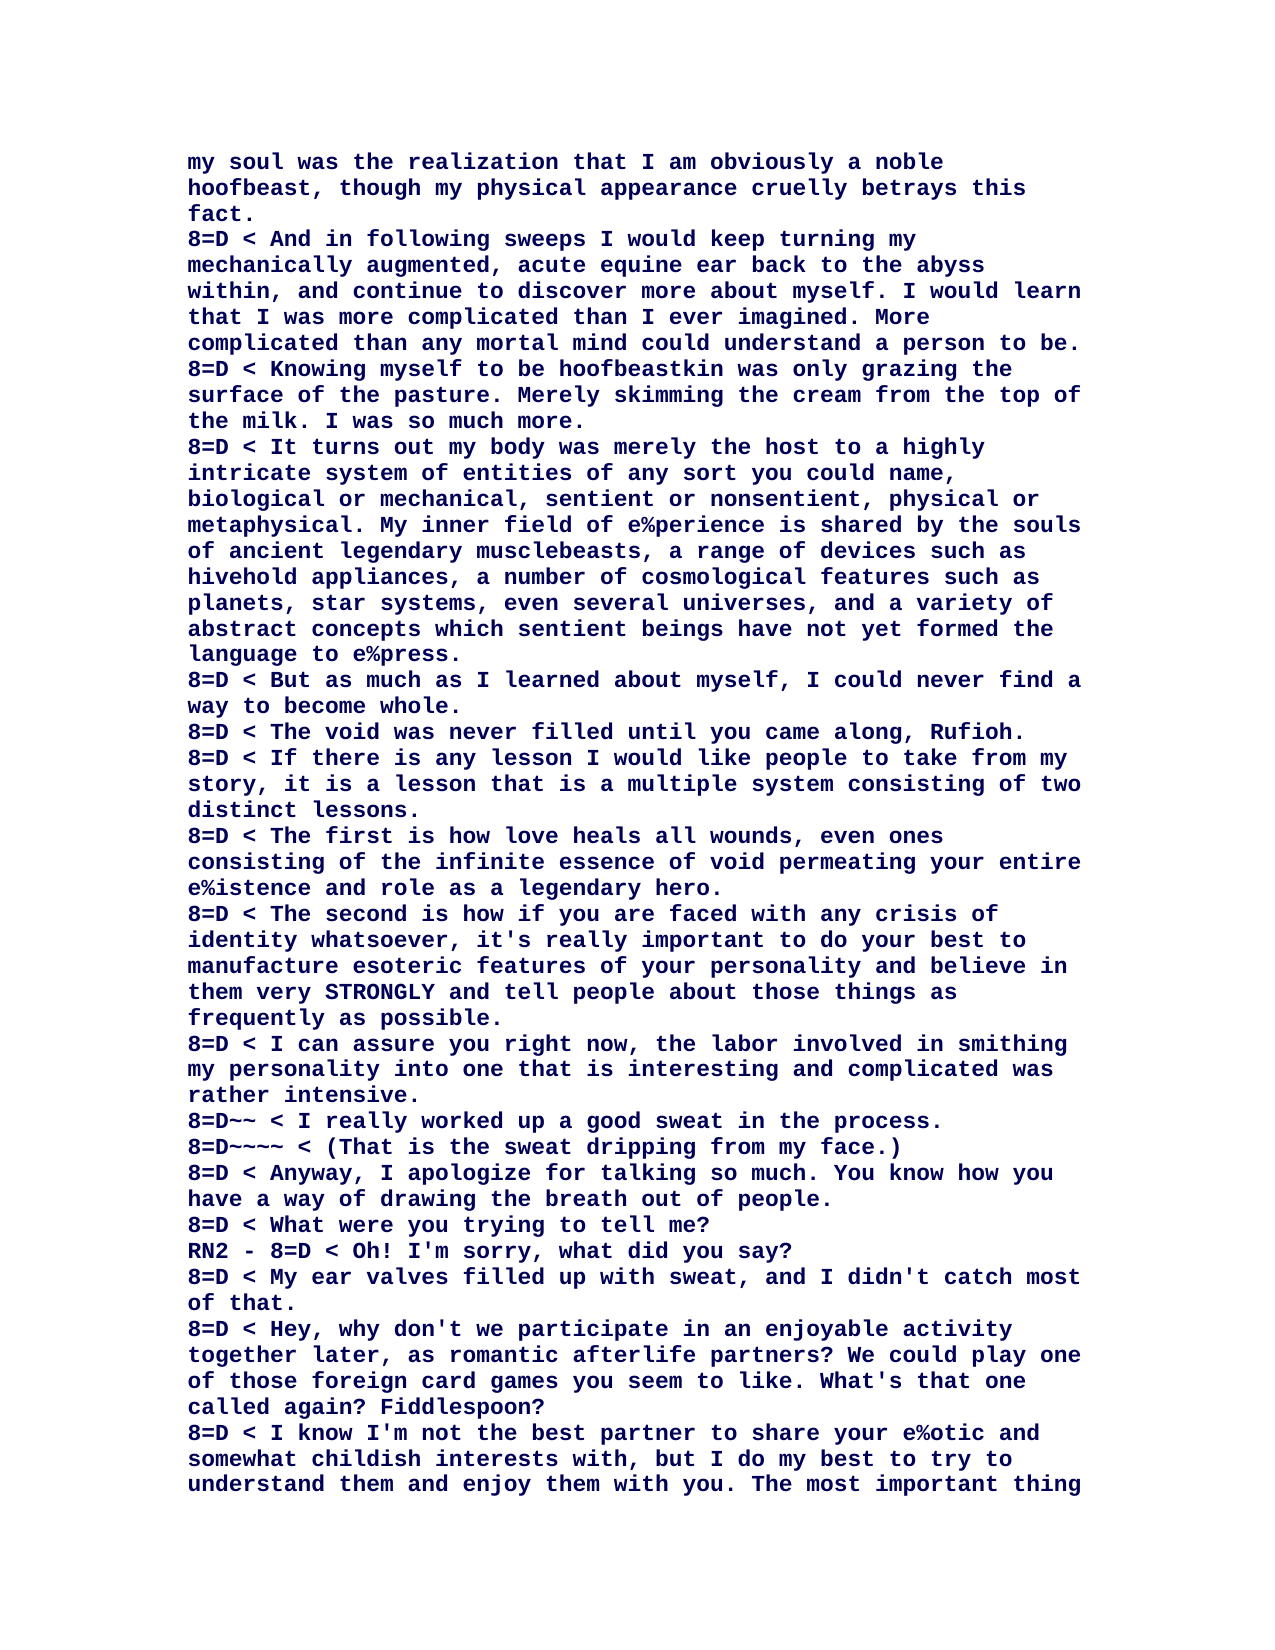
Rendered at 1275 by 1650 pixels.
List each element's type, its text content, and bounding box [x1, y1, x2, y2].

text 8=D < My ear valves filled up with sweat, and I didn't catch most of that. [187, 1265, 1087, 1317]
text 8=D < The second is how if you are faced with any crisis of identity whatsoever, it's really important to do your best to manufacture esoteric features of your personality and believe in them very STRONGLY and tell people about those things as frequently as possible. [187, 902, 1087, 1032]
text 8=D~~~~ < (That is the sweat dripping from my face.) [187, 1136, 1087, 1162]
text 8=D < I know I'm not the best partner to share your e%otic and somewhat childish interests with, but I do my best to try to understand them and enjoy them with you. The most important thing [187, 1421, 1087, 1499]
text 8=D < Anyway, I apologize for talking so much. You know how you have a way of drawing the breath out of people. [187, 1162, 1087, 1213]
text 8=D < It turns out my body was merely the host to a highly intricate system of entities of any sort you could name, biological or mechanical, sentient or nonsentient, physical or metaphysical. My inner field of e%perience is shared by the souls of ancient legendary musclebeasts, a range of devices such as hivehold appliances, a number of cosmological features such as planets, star systems, even several universes, and a variety of abstract concepts which sentient beings have not yet formed the language to e%press. [187, 435, 1087, 669]
text 8=D < If there is any lesson I would like people to take from my story, it is a lesson that is a multiple system consisting of two distinct lessons. [187, 747, 1087, 824]
text 8=D < But as much as I learned about myself, I could never find a way to become whole. [187, 669, 1087, 721]
text RN2 - 8=D < Oh! I'm sorry, what did you say? [187, 1239, 1087, 1265]
text 8=D~~ < I really worked up a good sweat in the process. [187, 1110, 1087, 1136]
text 8=D < The void was never filled until you came along, Rufioh. [187, 721, 1087, 747]
text 8=D < Knowing myself to be hoofbeastkin was only grazing the surface of the pasture. Merely skimming the cream from the top of the milk. I was so much more. [187, 357, 1087, 435]
text 8=D < Hey, why don't we participate in an enjoyable activity together later, as romantic afterlife partners? We could play one of those foreign card games you seem to like. What's that one called again? Fiddlespoon? [187, 1317, 1087, 1421]
text 8=D < I can assure you right now, the labor involved in smithing my personality into one that is interesting and complicated was rather intensive. [187, 1032, 1087, 1110]
text 8=D < What were you trying to tell me? [187, 1213, 1087, 1239]
text 8=D < And in following sweeps I would keep turning my mechanically augmented, acute equine ear back to the abyss within, and continue to discover more about myself. I would learn that I was more complicated than I ever imagined. More complicated than any mortal mind could understand a person to be. [187, 228, 1087, 357]
text my soul was the realization that I am obviously a noble hoofbeast, though my physical appearance cruelly betrays this fact. [187, 150, 1087, 228]
text 8=D < The first is how love heals all wounds, even ones consisting of the infinite essence of void permeating your entire e%istence and role as a legendary hero. [187, 824, 1087, 902]
